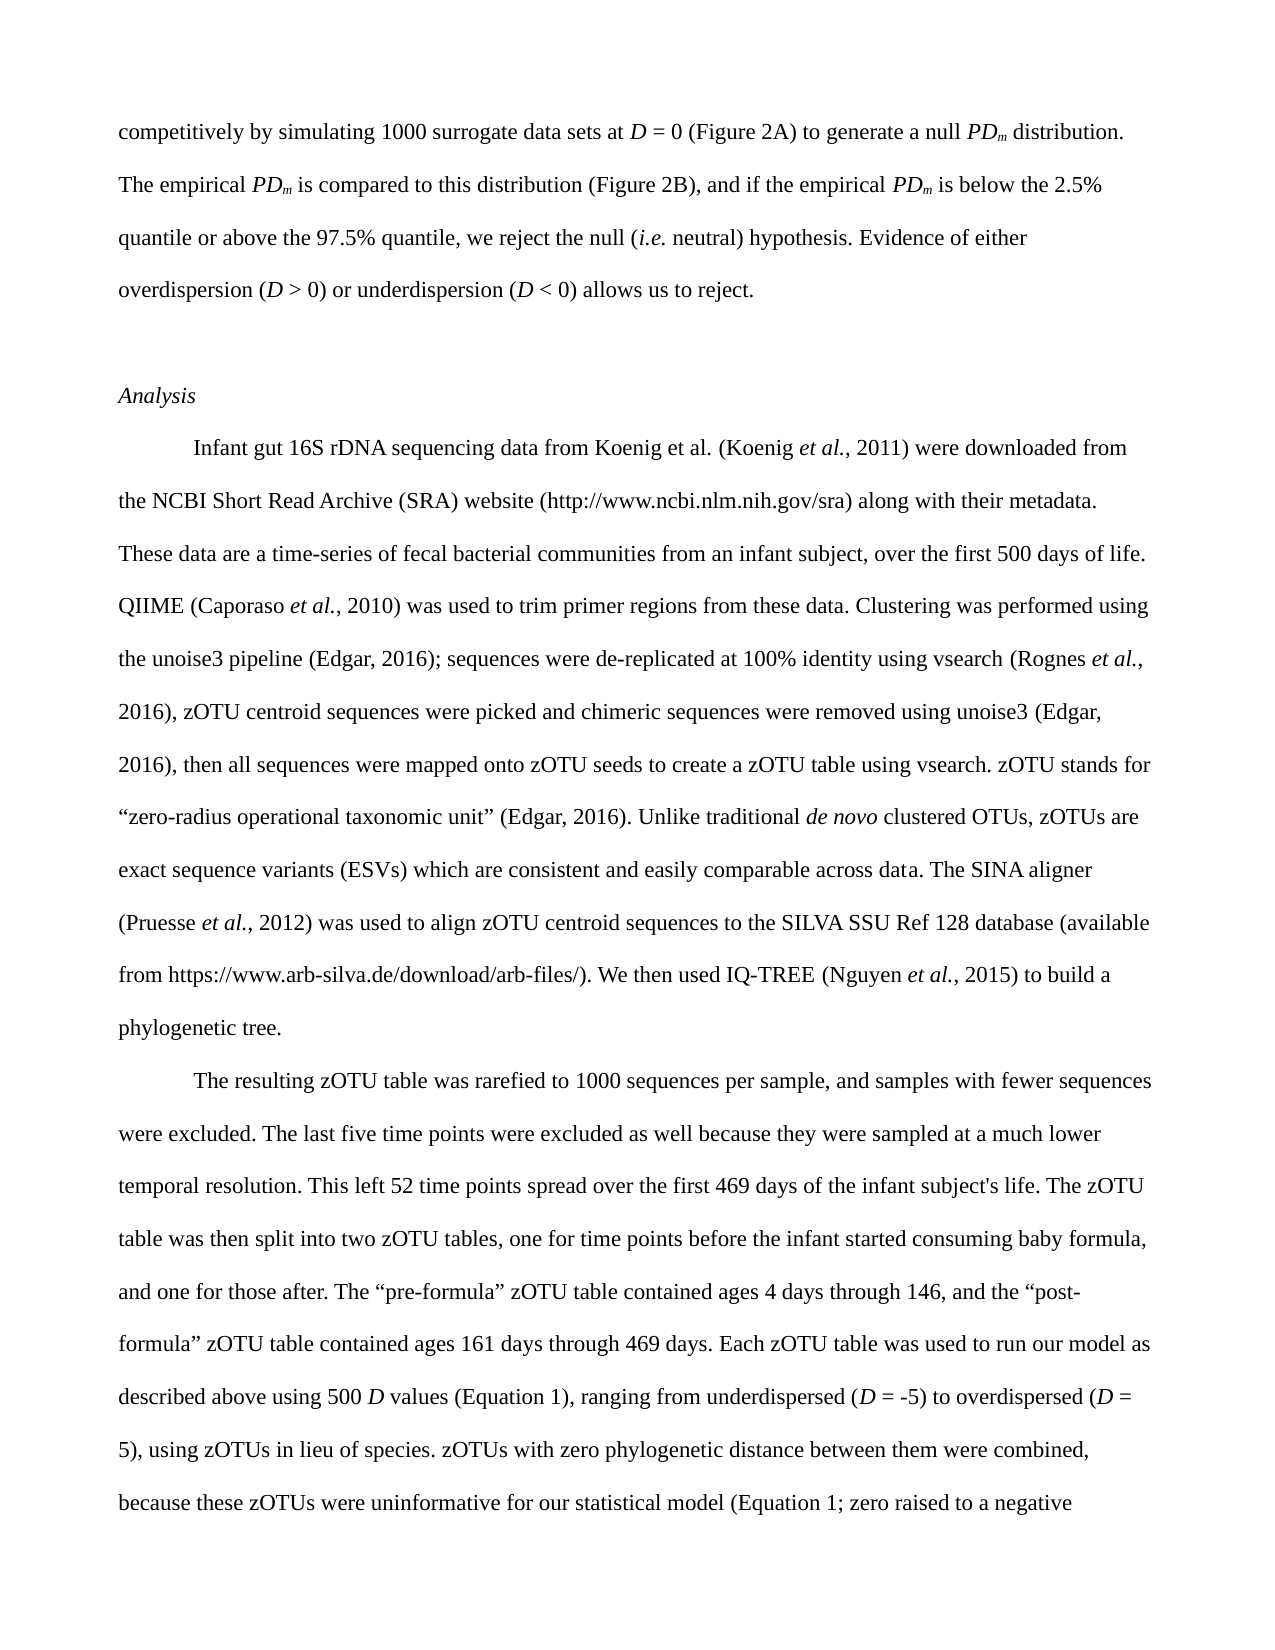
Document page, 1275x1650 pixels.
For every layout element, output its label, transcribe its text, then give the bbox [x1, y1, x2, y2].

subtitle Analysis [118, 382, 1157, 408]
text The resulting zOTU table was rarefied to 1000 sequences per sample, and samples with fewer sequences were excluded. The last five time points were excluded as well because they were sampled at a much lower temporal resolution. This left 52 time points spread over the first 469 days of the infant subject's life. The zOTU table was then split into two zOTU tables, one for time points before the infant started consuming baby formula, and one for those after. The “pre-formula” zOTU table contained ages 4 days through 146, and the “post-formula” zOTU table contained ages 161 days through 469 days. Each zOTU table was used to run our model as described above using 500 D values (Equation 1), ranging from underdispersed (D = -5) to overdispersed (D = 5), using zOTUs in lieu of species. zOTUs with zero phylogenetic distance between them were combined, because these zOTUs were uninformative for our statistical model (Equation 1; zero raised to a negative [118, 1067, 1157, 1515]
text Infant gut 16S rDNA sequencing data from Koenig et al. (Koenig et al., 2011)⁠ were downloaded from the NCBI Short Read Archive (SRA) website (http://www.ncbi.nlm.nih.gov/sra) along with their metadata. These data are a time-series of fecal bacterial communities from an infant subject, over the first 500 days of life. QIIME (Caporaso et al., 2010)⁠ was used to trim primer regions from these data. Clustering was performed using the unoise3 pipeline (Edgar, 2016)⁠; sequences were de-replicated at 100% identity using vsearch (Rognes et al., 2016)⁠, zOTU centroid sequences were picked and chimeric sequences were removed using unoise3 (Edgar, 2016)⁠, then all sequences were mapped onto zOTU seeds to create a zOTU table using vsearch. zOTU stands for “zero-radius operational taxonomic unit” (Edgar, 2016)⁠. Unlike traditional de novo clustered OTUs, zOTUs are exact sequence variants (ESVs) which are consistent and easily comparable across data. The SINA aligner (Pruesse et al., 2012)⁠ was used to align zOTU centroid sequences to the SILVA SSU Ref 128 database (available from https://www.arb-silva.de/download/arb-files/). We then used IQ-TREE (Nguyen et al., 2015)⁠ to build a phylogenetic tree. [118, 434, 1157, 1041]
text competitively by simulating 1000 surrogate data sets at D = 0 (Figure 2A) to generate a null PDm distribution. The empirical PDm is compared to this distribution (Figure 2B), and if the empirical PDm is below the 2.5% quantile or above the 97.5% quantile, we reject the null (i.e. neutral) hypothesis. Evidence of either overdispersion (D > 0) or underdispersion (D < 0) allows us to reject. [118, 118, 1157, 303]
